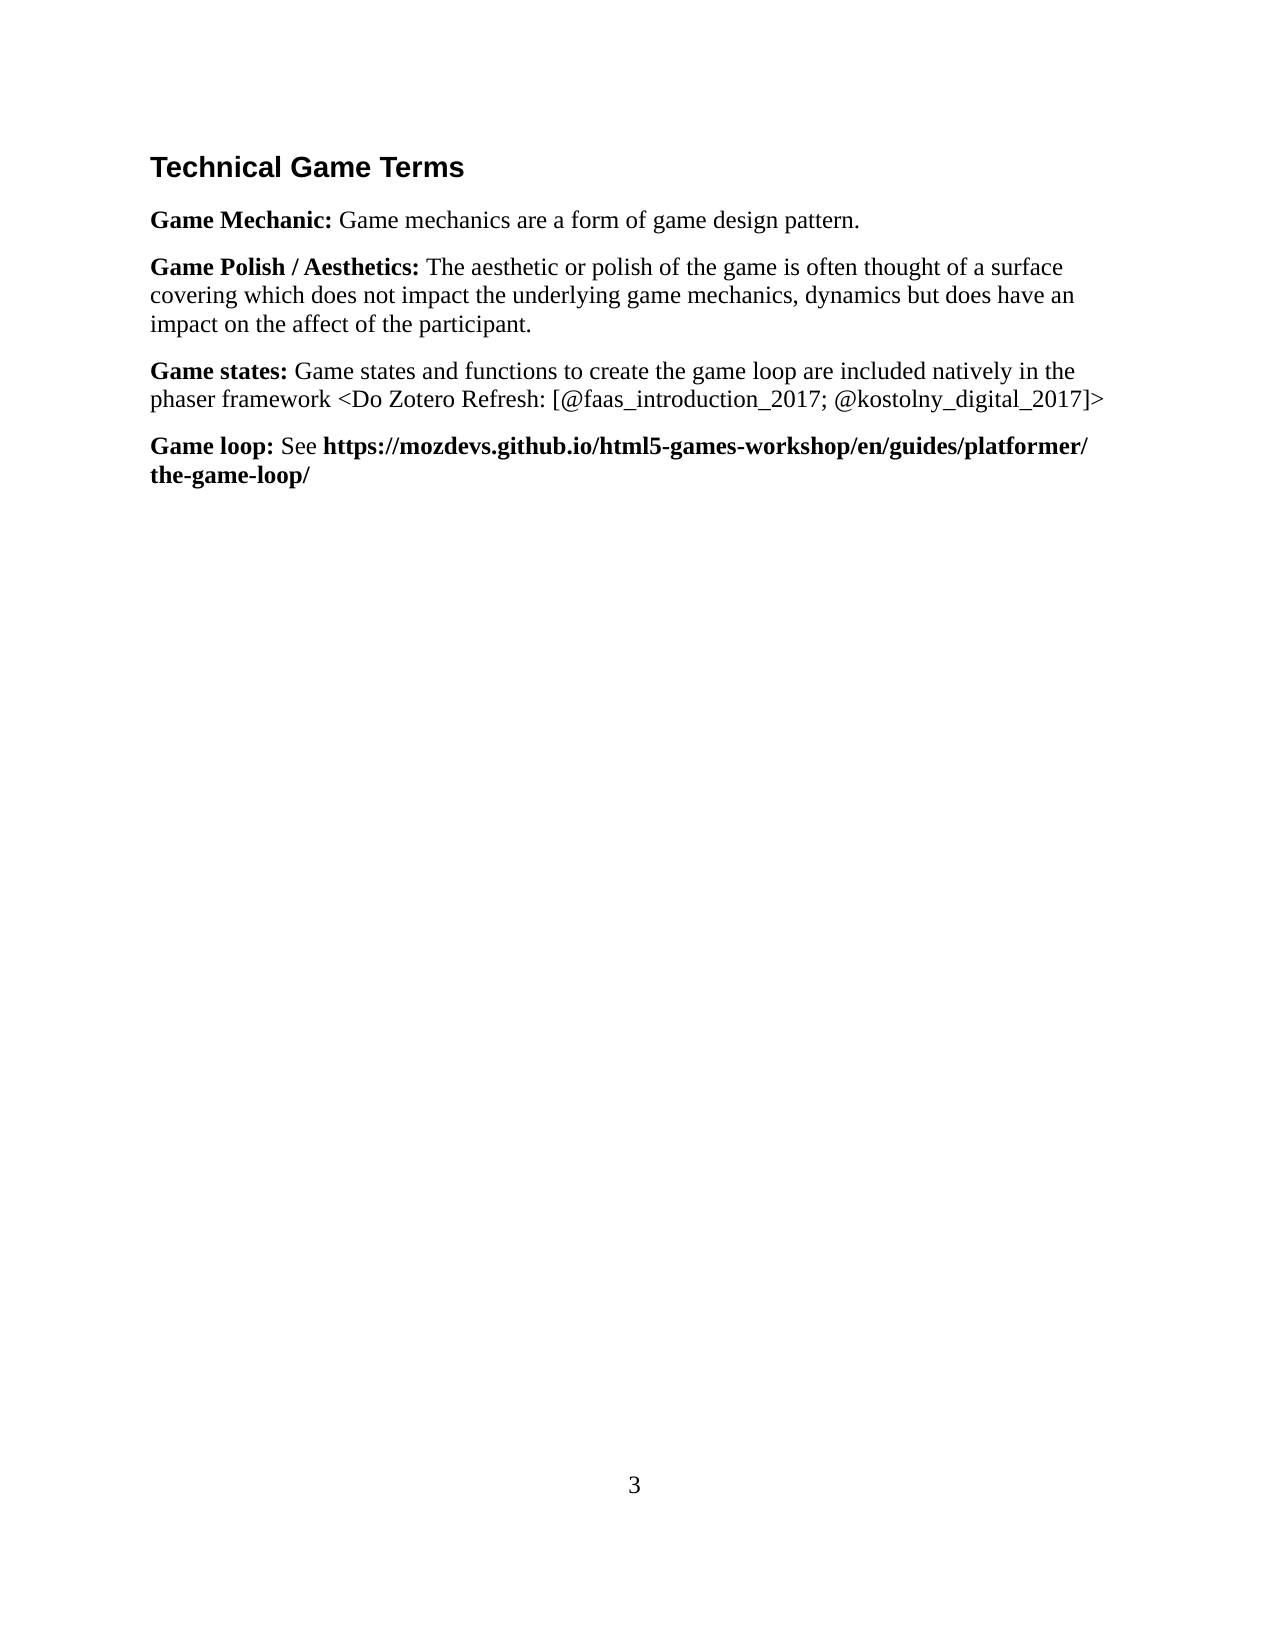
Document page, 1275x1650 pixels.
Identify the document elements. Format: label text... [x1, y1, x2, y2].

text Game Mechanic: Game mechanics are a form of game design pattern. [150, 205, 1125, 234]
text Game Polish / Aesthetics: The aesthetic or polish of the game is often thought of a surface covering which does not impact the underlying game mechanics, dynamics but does have an impact on the affect of the participant. [150, 252, 1125, 338]
subtitle Technical Game Terms [150, 150, 1125, 183]
text Game states: Game states and functions to create the game loop are included natively in the phaser framework <Do Zotero Refresh: [@faas_introduction_2017; @kostolny_digital_2017]> [150, 356, 1125, 413]
text Game loop: See https://mozdevs.github.io/html5-games-workshop/en/guides/platformer/the-game-loop/ [150, 431, 1125, 489]
